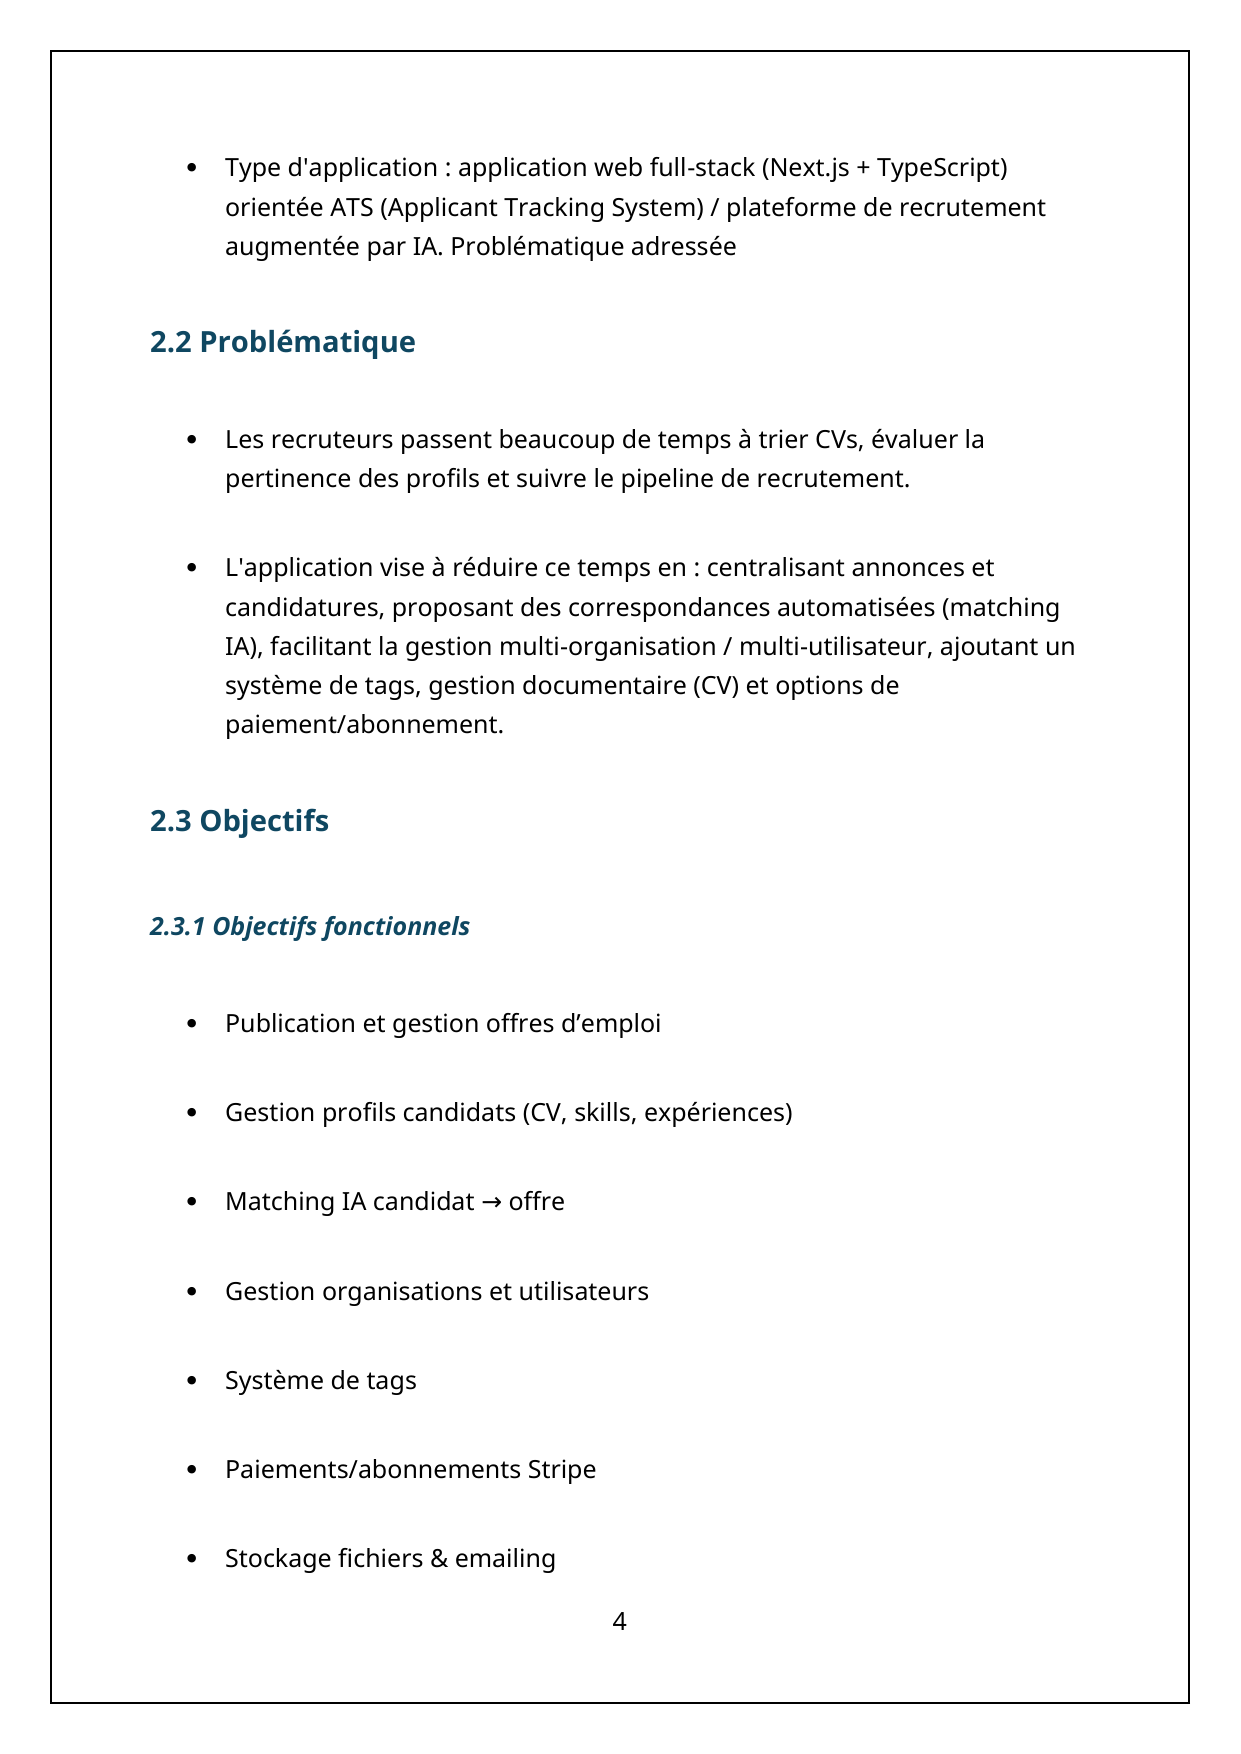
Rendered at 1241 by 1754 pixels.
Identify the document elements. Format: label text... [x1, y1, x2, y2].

list Système de tags [187, 1362, 1090, 1396]
list Les recruteurs passent beaucoup de temps à trier CVs, évaluer la pertinence des profils et suivre le pipeline de recrutement. [187, 422, 1090, 495]
subtitle 2.3.1 Objectifs fonctionnels [150, 908, 1090, 942]
subtitle 2.3 Objectifs [150, 800, 1090, 840]
list Stockage fichiers & emailing [187, 1541, 1090, 1575]
list L'application vise à réduire ce temps en : centralisant annonces et candidatures, proposant des correspondances automatisées (matching IA), facilitant la gestion multi‑organisation / multi‑utilisateur, ajoutant un système de tags, gestion documentaire (CV) et options de paiement/abonnement. [187, 550, 1090, 741]
list Gestion profils candidats (CV, skills, expériences) [187, 1095, 1090, 1129]
list Matching IA candidat → offre [187, 1184, 1090, 1218]
list Publication et gestion offres d’emploi [187, 1006, 1090, 1040]
list Paiements/abonnements Stripe [187, 1451, 1090, 1486]
list Type d'application : application web full‑stack (Next.js + TypeScript) orientée ATS (Applicant Tracking System) / plateforme de recrutement augmentée par IA. Problématique adressée [187, 150, 1090, 262]
list Gestion organisations et utilisateurs [187, 1273, 1090, 1307]
subtitle 2.2 Problématique [150, 322, 1090, 361]
